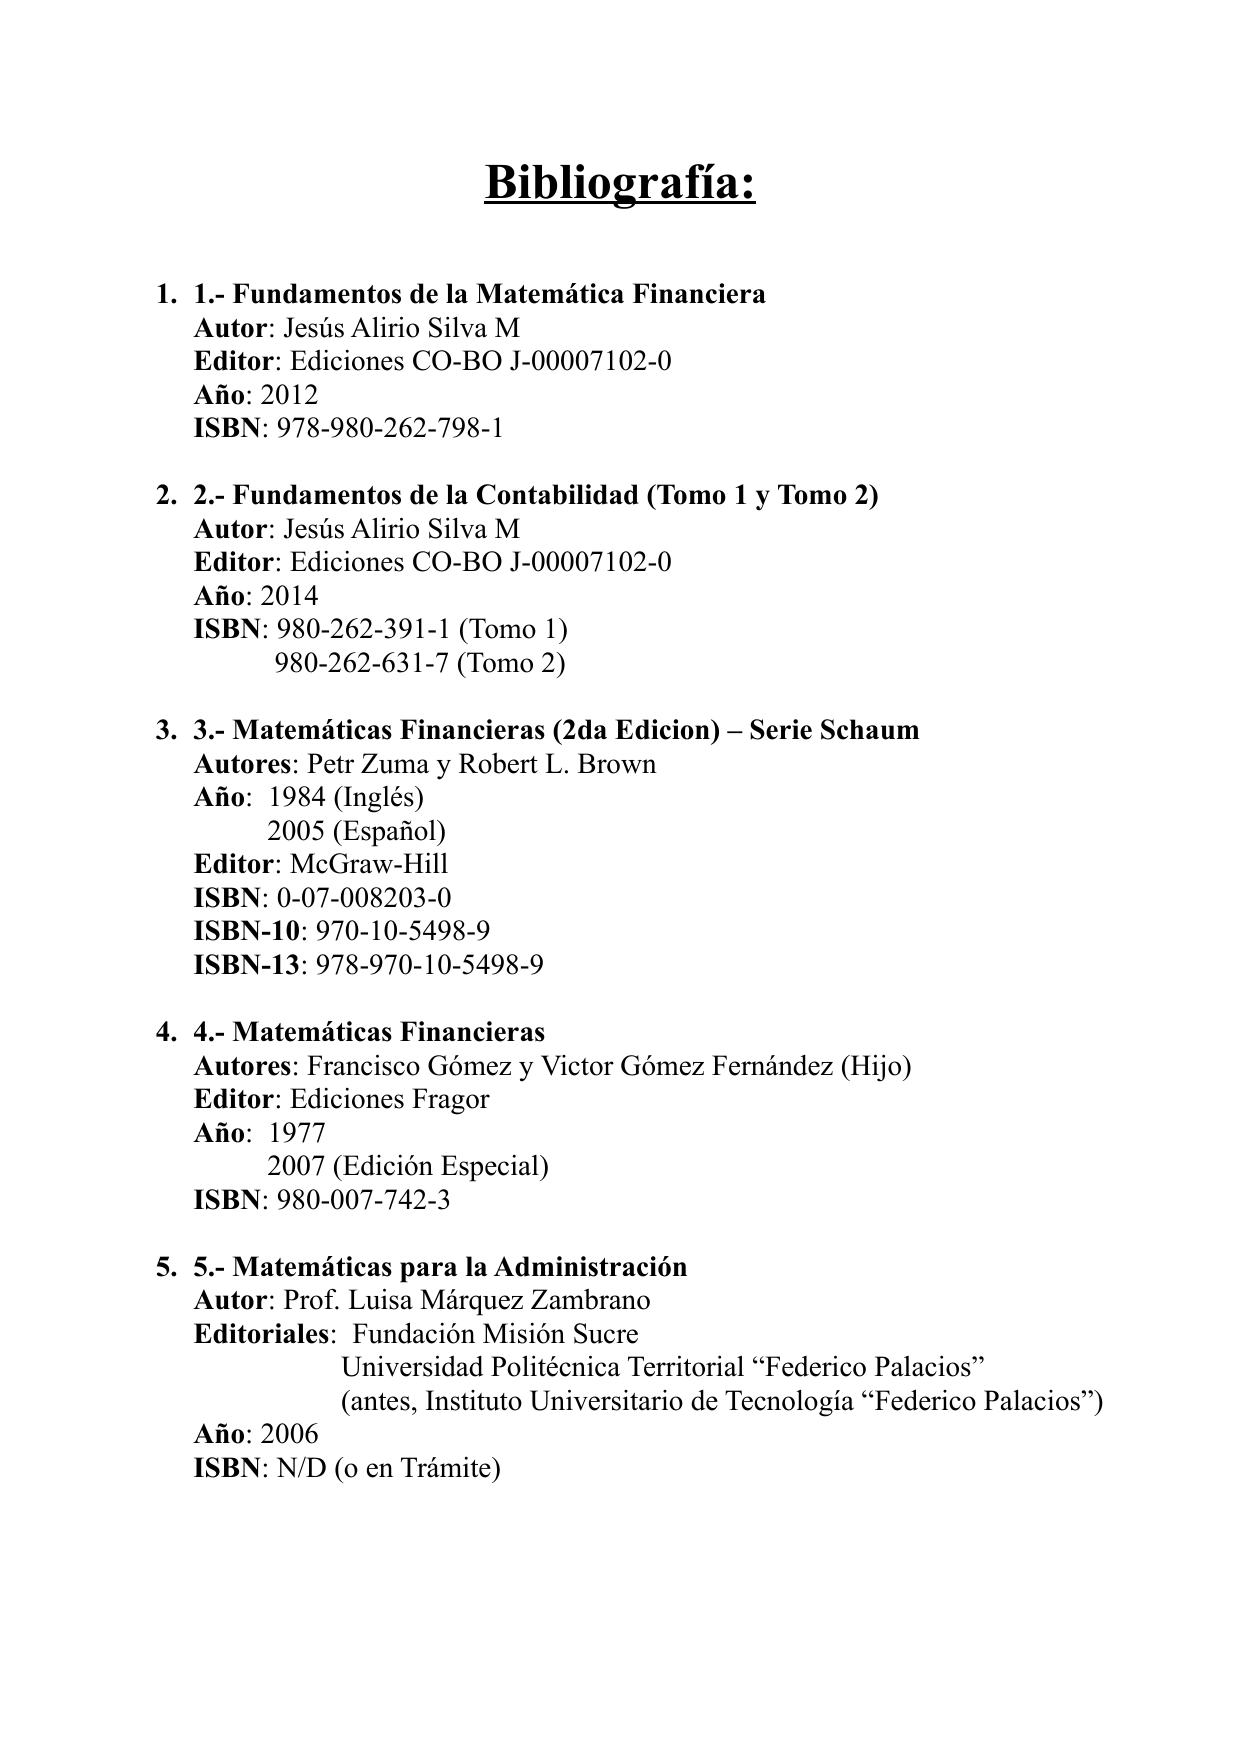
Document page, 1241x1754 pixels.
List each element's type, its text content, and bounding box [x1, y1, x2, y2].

list 3.- Matemáticas Financieras (2da Edicion) – Serie Schaum [156, 712, 1122, 746]
list Año: 1977 [156, 1115, 1122, 1148]
list 2007 (Edición Especial) [156, 1148, 1122, 1182]
list Editor: McGraw-Hill [156, 846, 1122, 880]
list 5.- Matemáticas para la Administración [156, 1249, 1122, 1282]
list Editoriales: Fundación Misión Sucre [156, 1316, 1122, 1349]
list 980-262-631-7 (Tomo 2) [156, 645, 1122, 679]
list ISBN: 980-007-742-3 [156, 1182, 1122, 1215]
list Año: 2012 [156, 377, 1122, 410]
list Editor: Ediciones CO-BO J-00007102-0 [156, 343, 1122, 377]
list ISBN: 980-262-391-1 (Tomo 1) [156, 612, 1122, 645]
list Autor: Jesús Alirio Silva M [156, 310, 1122, 343]
list 1.- Fundamentos de la Matemática Financiera [156, 276, 1122, 310]
list ISBN-10: 970-10-5498-9 [156, 913, 1122, 947]
list Universidad Politécnica Territorial “Federico Palacios” [156, 1349, 1122, 1383]
list ISBN-13: 978-970-10-5498-9 [156, 947, 1122, 981]
list ISBN: N/D (o en Trámite) [156, 1450, 1122, 1484]
list Año: 2014 [156, 578, 1122, 612]
list ISBN: 978-980-262-798-1 [156, 410, 1122, 444]
list Editor: Ediciones CO-BO J-00007102-0 [156, 544, 1122, 578]
list (antes, Instituto Universitario de Tecnología “Federico Palacios”) [156, 1383, 1122, 1417]
list Año: 2006 [156, 1417, 1122, 1450]
list 2.- Fundamentos de la Contabilidad (Tomo 1 y Tomo 2) [156, 477, 1122, 511]
list Año: 1984 (Inglés) [156, 779, 1122, 813]
text Bibliografía: [118, 152, 1122, 209]
list 2005 (Español) [156, 813, 1122, 846]
list Autor: Jesús Alirio Silva M [156, 511, 1122, 544]
list Autores: Petr Zuma y Robert L. Brown [156, 746, 1122, 779]
list Editor: Ediciones Fragor [156, 1081, 1122, 1115]
list ISBN: 0-07-008203-0 [156, 880, 1122, 913]
list Autor: Prof. Luisa Márquez Zambrano [156, 1282, 1122, 1316]
list Autores: Francisco Gómez y Victor Gómez Fernández (Hijo) [156, 1048, 1122, 1081]
list 4.- Matemáticas Financieras [156, 1014, 1122, 1048]
